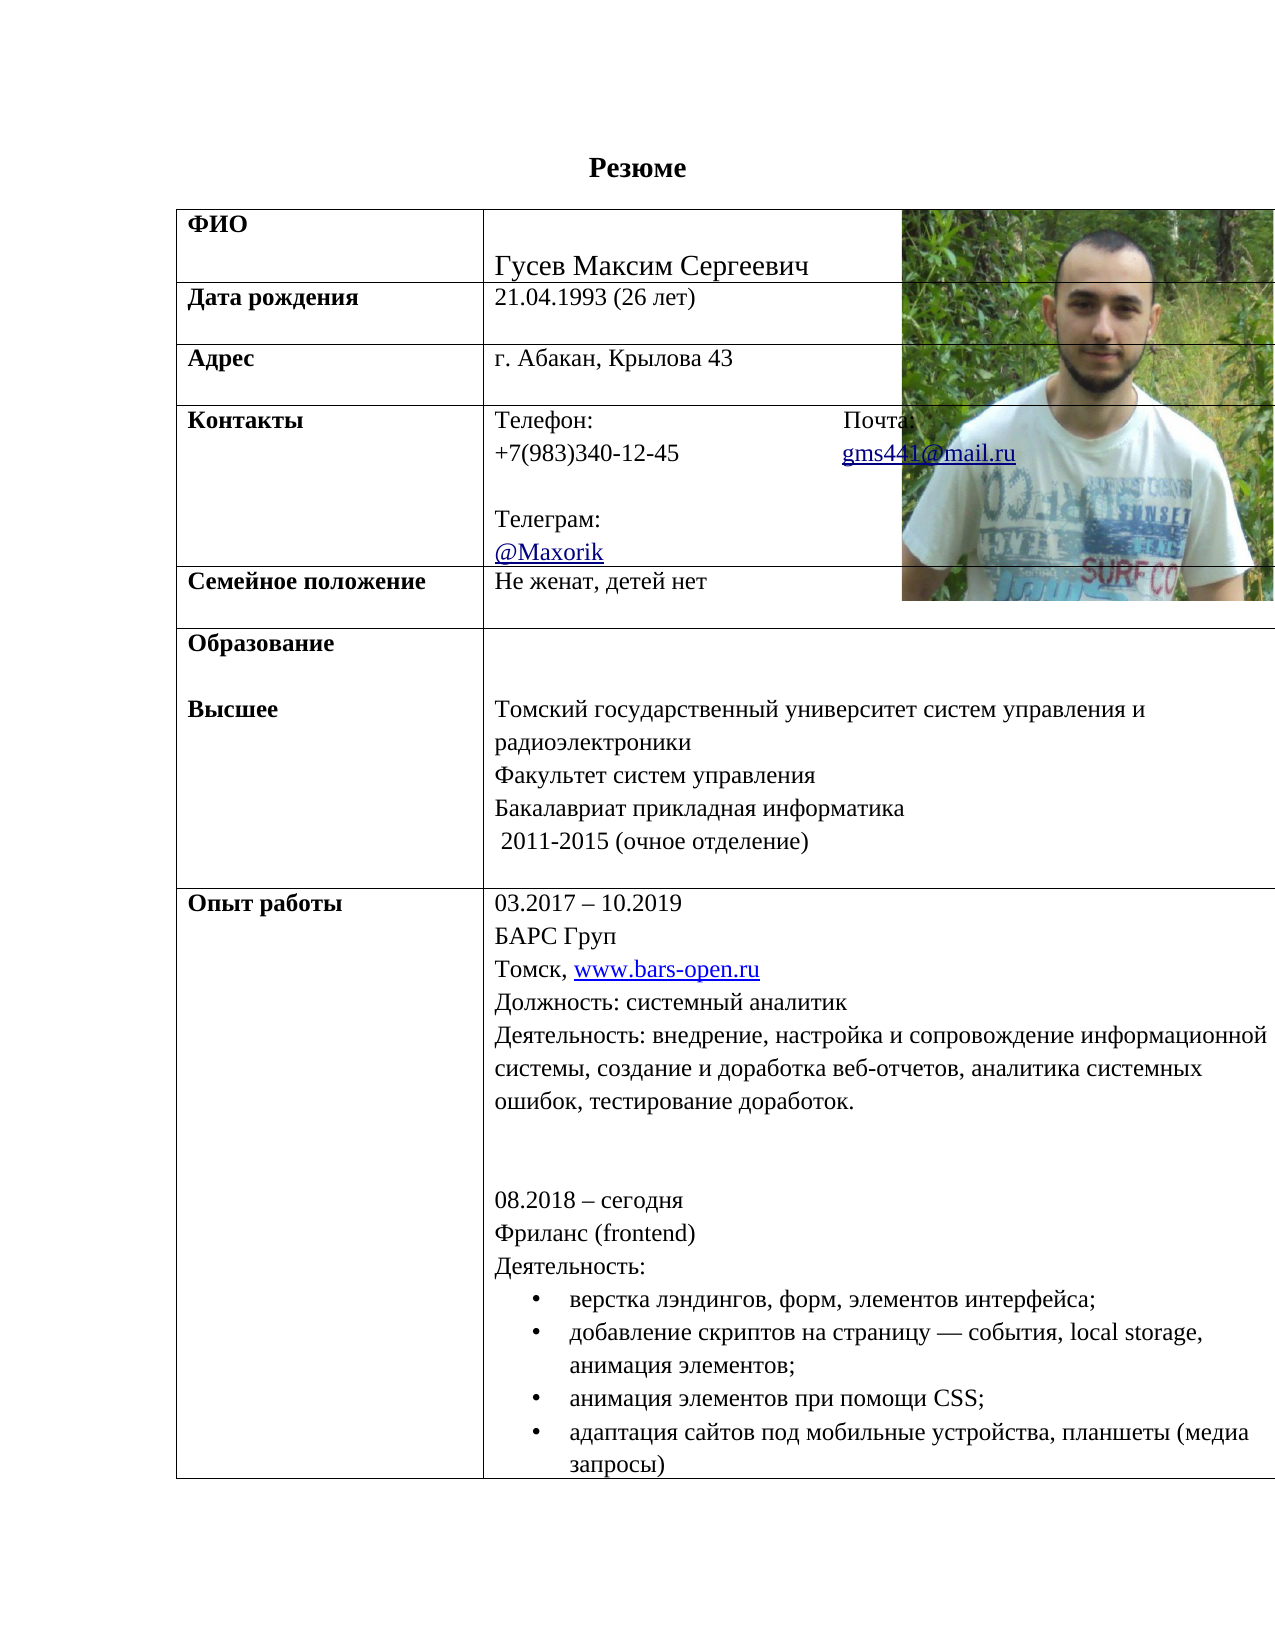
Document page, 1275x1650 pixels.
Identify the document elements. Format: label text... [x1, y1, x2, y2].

table_header Гусев Максим Сергеевич [484, 210, 901, 282]
picture [901, 567, 1274, 601]
table_cell Телефон: Почта: +7(983)340-12-45 gms441@mail.ru Телеграм: @Maxorik [484, 406, 901, 566]
table_cell Контакты [177, 406, 483, 566]
table_cell 21.04.1993 (26 лет) [484, 283, 901, 343]
picture [901, 210, 1274, 282]
table_cell Дата рождения [177, 283, 483, 343]
table_header ФИО [177, 210, 483, 282]
table_cell Томский государственный университет систем управления и радиоэлектроники Факультет систем управления Бакалавриат прикладная информатика 2011-2015 (очное отделение) [484, 629, 1275, 888]
table_cell Опыт работы [177, 889, 483, 1478]
table_cell Образование Высшее [177, 629, 483, 888]
picture [901, 283, 1274, 344]
table_cell Не женат, детей нет [484, 567, 1275, 628]
picture [901, 406, 1274, 566]
table_cell г. Абакан, Крылова 43 [484, 345, 901, 405]
table_cell Адрес [177, 345, 483, 405]
table_cell 03.2017 – 10.2019 БАРС Груп Томск, www.bars-open.ru Должность: системный аналитик Деятельность: внедрение, настройка и сопровождение информационной системы, создание и доработка веб-отчетов, аналитика системных ошибок, тестирование доработок. 08.2018 – сегодня Фриланс (frontend) Деятельность: верстка лэндингов, форм, элементов интерфейса; добавление скриптов на страницу — события, local storage, анимация элементов; анимация элементов при помощи CSS; адаптация сайтов под мобильные устройства, планшеты (медиа запросы) обеспечение кроссбразуерности (Safari, полифилы для IE) На данный момент практикую Vue, интересна тема single page application и реактивность страницы [484, 889, 1275, 1478]
text Резюме [187, 150, 1087, 183]
picture [901, 345, 1274, 405]
table_cell Семейное положение [177, 567, 483, 628]
